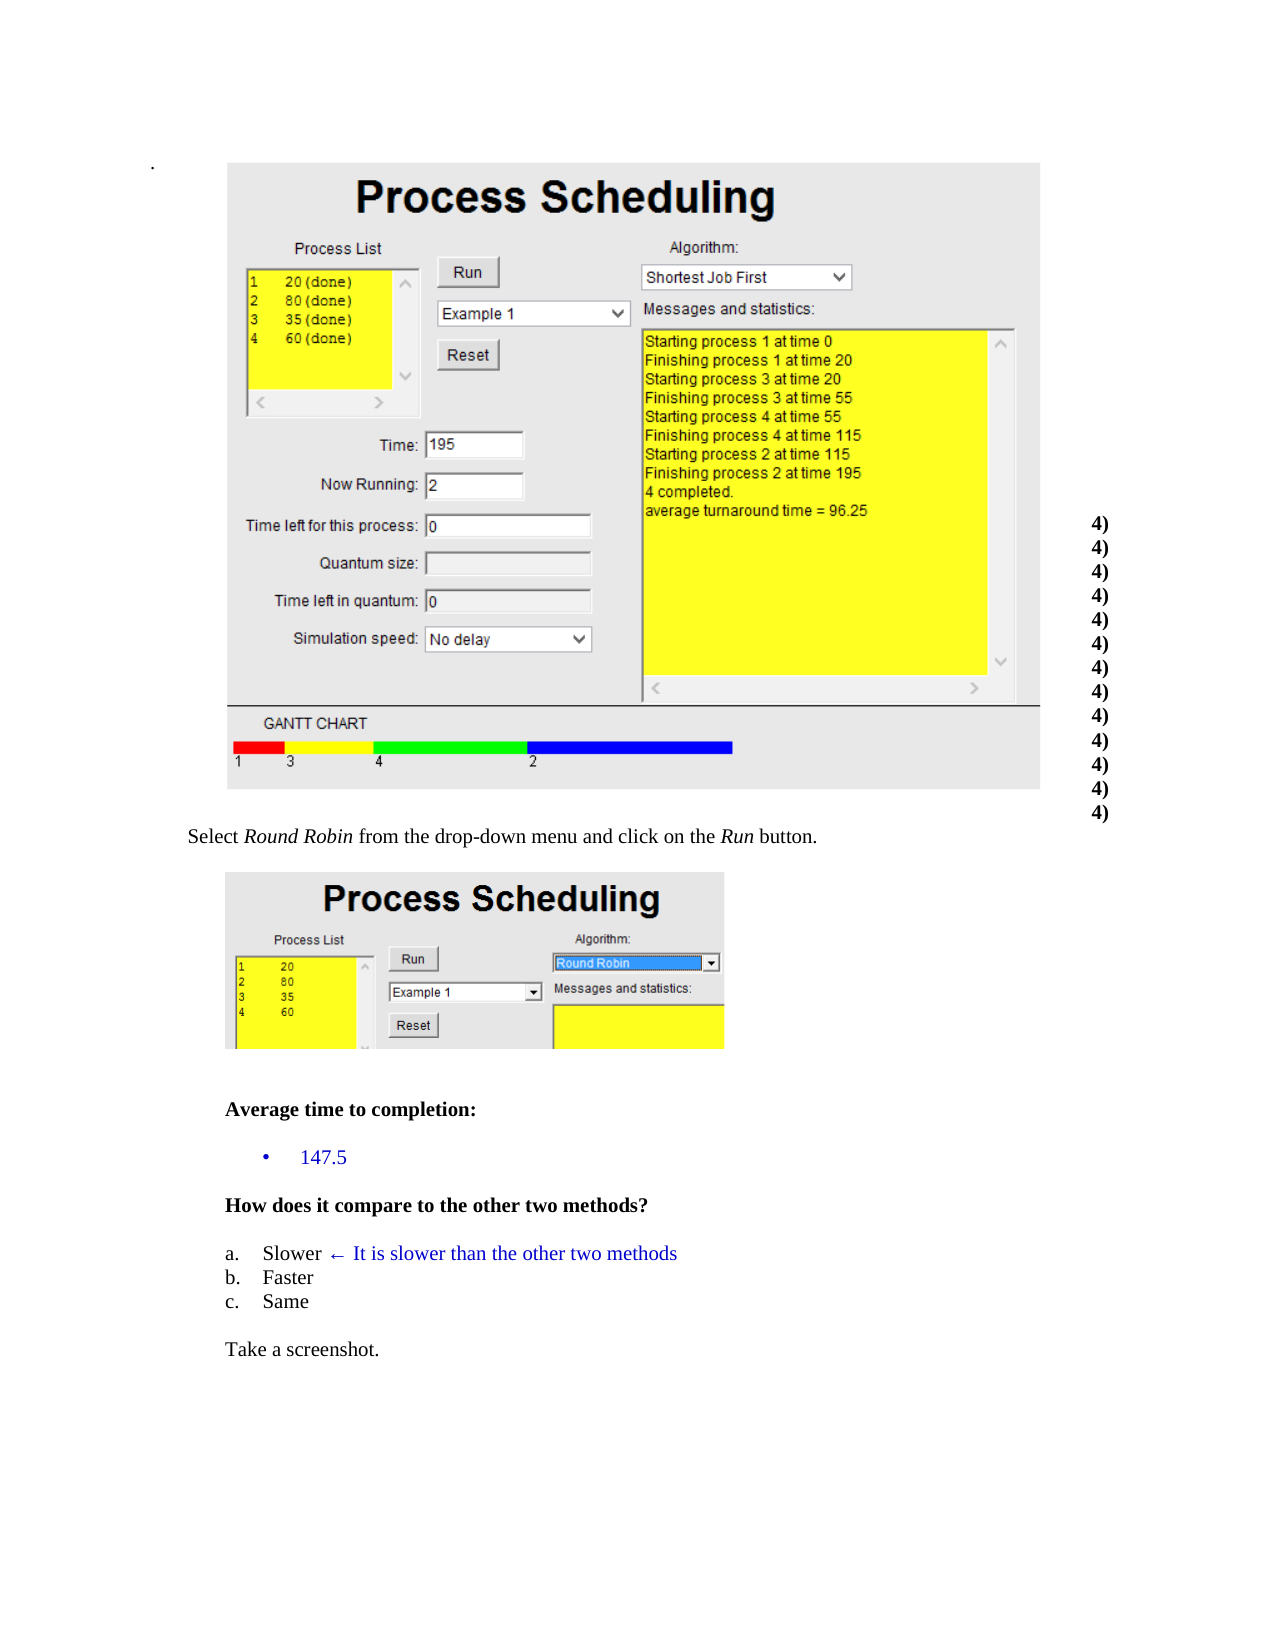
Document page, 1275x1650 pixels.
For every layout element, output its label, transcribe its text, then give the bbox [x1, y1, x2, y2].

list Faster [225, 1265, 1125, 1289]
text . [150, 150, 221, 174]
picture [221, 150, 1054, 803]
list 147.5 [262, 1145, 1125, 1169]
picture [225, 872, 725, 1049]
list Same [225, 1289, 1125, 1313]
list Select Round Robin from the drop-down menu and click on the Run button. [187, 511, 1125, 848]
text [1054, 150, 1125, 174]
list Slower ← It is slower than the other two methods [225, 1241, 1125, 1265]
text Take a screenshot. [225, 1337, 1125, 1361]
text How does it compare to the other two methods? [225, 1193, 1125, 1217]
text Average time to completion: [225, 1097, 1125, 1121]
